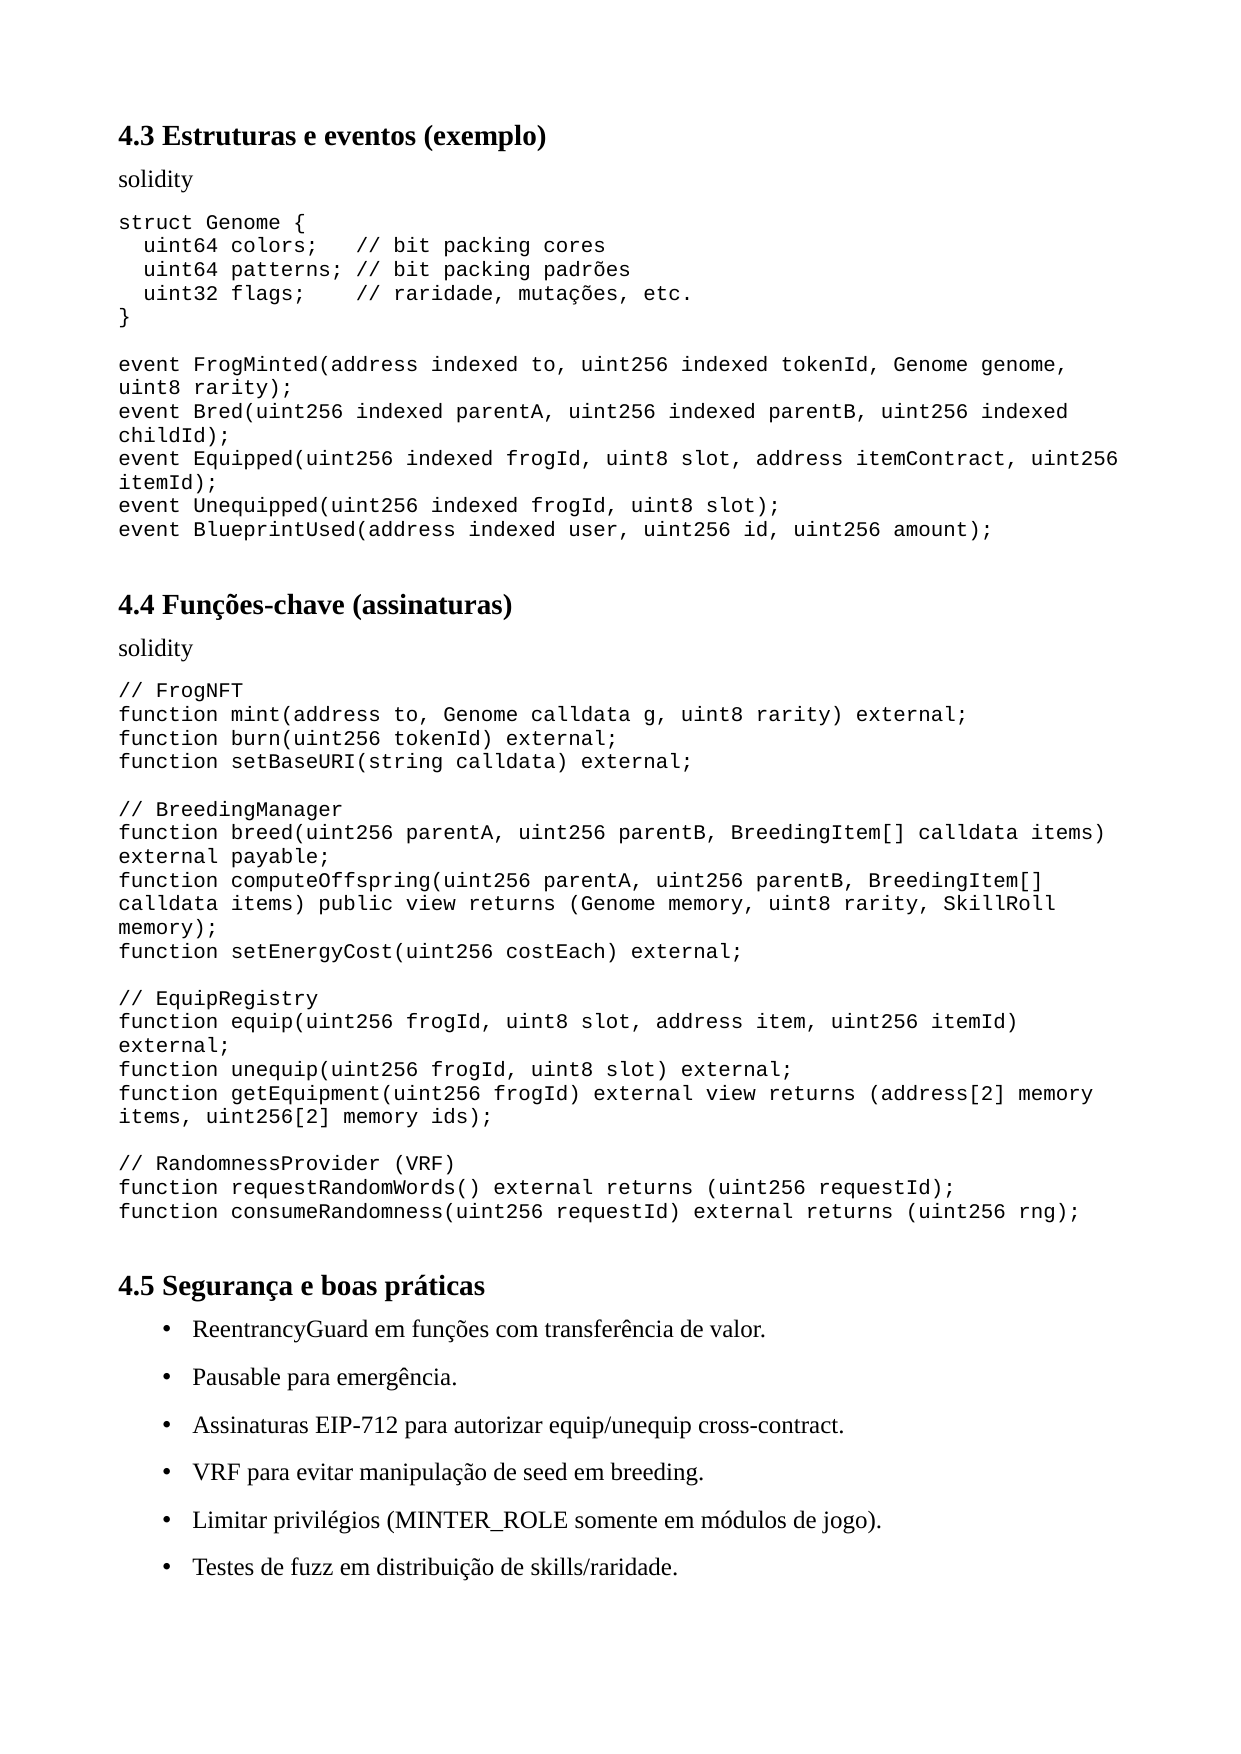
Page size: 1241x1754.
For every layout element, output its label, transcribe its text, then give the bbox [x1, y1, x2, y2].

text function requestRandomWords() external returns (uint256 requestId); [118, 1177, 1122, 1201]
text function setBaseURI(string calldata) external; [118, 751, 1122, 775]
text // EquipRegistry [118, 988, 1122, 1012]
text function getEquipment(uint256 frogId) external view returns (address[2] memory items, uint256[2] memory ids); [118, 1082, 1122, 1130]
list ReentrancyGuard em funções com transferência de valor. [162, 1314, 1122, 1343]
text function burn(uint256 tokenId) external; [118, 728, 1122, 751]
text function setEnergyCost(uint256 costEach) external; [118, 941, 1122, 964]
text // RandomnessProvider (VRF) [118, 1153, 1122, 1177]
list Testes de fuzz em distribuição de skills/raridade. [162, 1552, 1122, 1581]
text event Unequipped(uint256 indexed frogId, uint8 slot); [118, 496, 1122, 519]
text event Bred(uint256 indexed parentA, uint256 indexed parentB, uint256 indexed childId); [118, 401, 1122, 448]
subtitle 4.3 Estruturas e eventos (exemplo) [118, 118, 1122, 152]
text uint32 flags; // raridade, mutações, etc. [118, 283, 1122, 306]
text struct Genome { [118, 212, 1122, 235]
text solidity [118, 633, 1122, 662]
text function computeOffspring(uint256 parentA, uint256 parentB, BreedingItem[] calldata items) public view returns (Genome memory, uint8 rarity, SkillRoll memory); [118, 870, 1122, 941]
subtitle 4.5 Segurança e boas práticas [118, 1268, 1122, 1302]
list Assinaturas EIP-712 para autorizar equip/unequip cross-contract. [162, 1410, 1122, 1438]
list VRF para evitar manipulação de seed em breeding. [162, 1457, 1122, 1486]
text function equip(uint256 frogId, uint8 slot, address item, uint256 itemId) external; [118, 1012, 1122, 1059]
subtitle 4.4 Funções-chave (assinaturas) [118, 587, 1122, 620]
text } [118, 306, 1122, 330]
text event FrogMinted(address indexed to, uint256 indexed tokenId, Genome genome, uint8 rarity); [118, 354, 1122, 401]
text function mint(address to, Genome calldata g, uint8 rarity) external; [118, 704, 1122, 728]
text // BreedingManager [118, 799, 1122, 822]
text event BlueprintUsed(address indexed user, uint256 id, uint256 amount); [118, 519, 1122, 543]
text function breed(uint256 parentA, uint256 parentB, BreedingItem[] calldata items) external payable; [118, 822, 1122, 870]
text function unequip(uint256 frogId, uint8 slot) external; [118, 1059, 1122, 1082]
text solidity [118, 164, 1122, 193]
text uint64 patterns; // bit packing padrões [118, 259, 1122, 283]
text // FrogNFT [118, 681, 1122, 704]
list Limitar privilégios (MINTER_ROLE somente em módulos de jogo). [162, 1505, 1122, 1534]
text function consumeRandomness(uint256 requestId) external returns (uint256 rng); [118, 1201, 1122, 1224]
text uint64 colors; // bit packing cores [118, 235, 1122, 259]
text event Equipped(uint256 indexed frogId, uint8 slot, address itemContract, uint256 itemId); [118, 448, 1122, 496]
list Pausable para emergência. [162, 1362, 1122, 1391]
